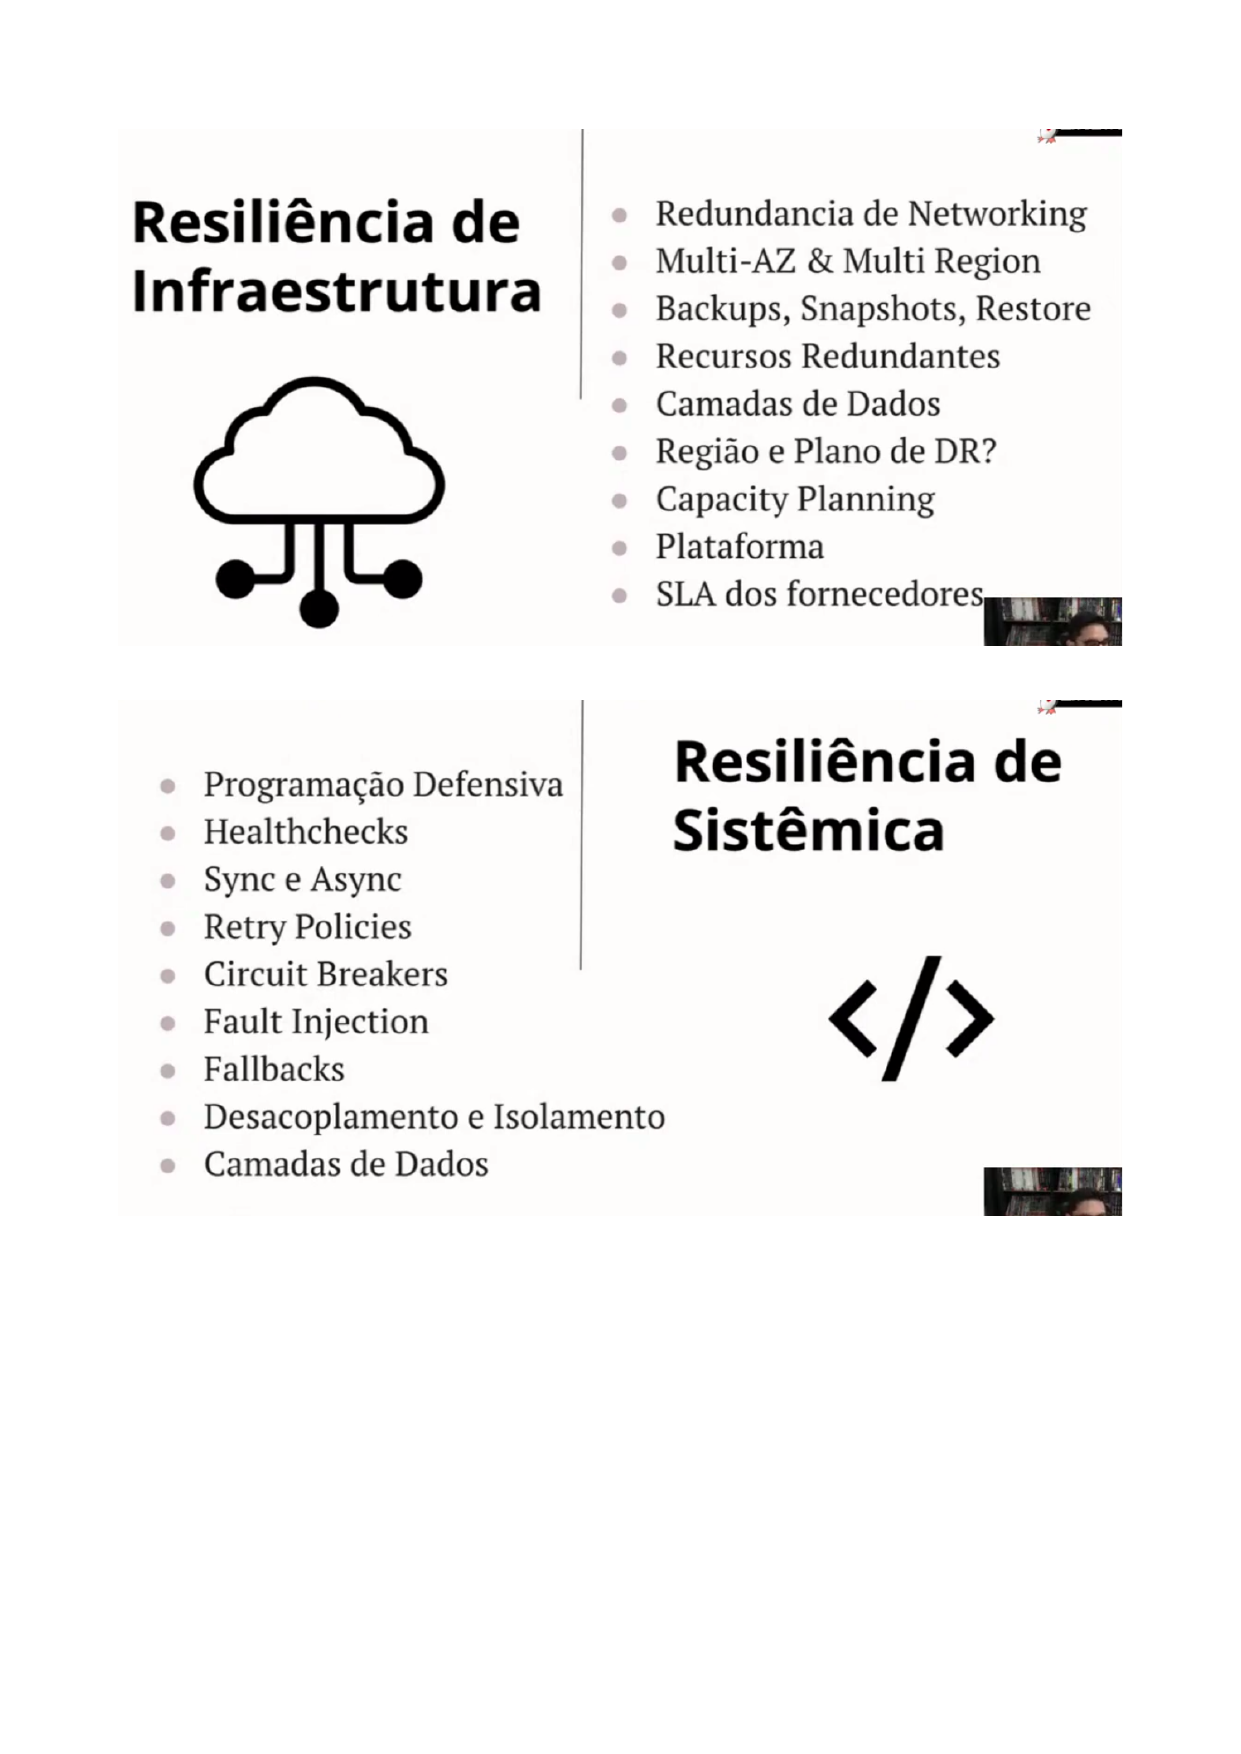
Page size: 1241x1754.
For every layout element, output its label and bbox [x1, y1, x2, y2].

picture [118, 700, 1123, 1216]
picture [118, 129, 1123, 646]
